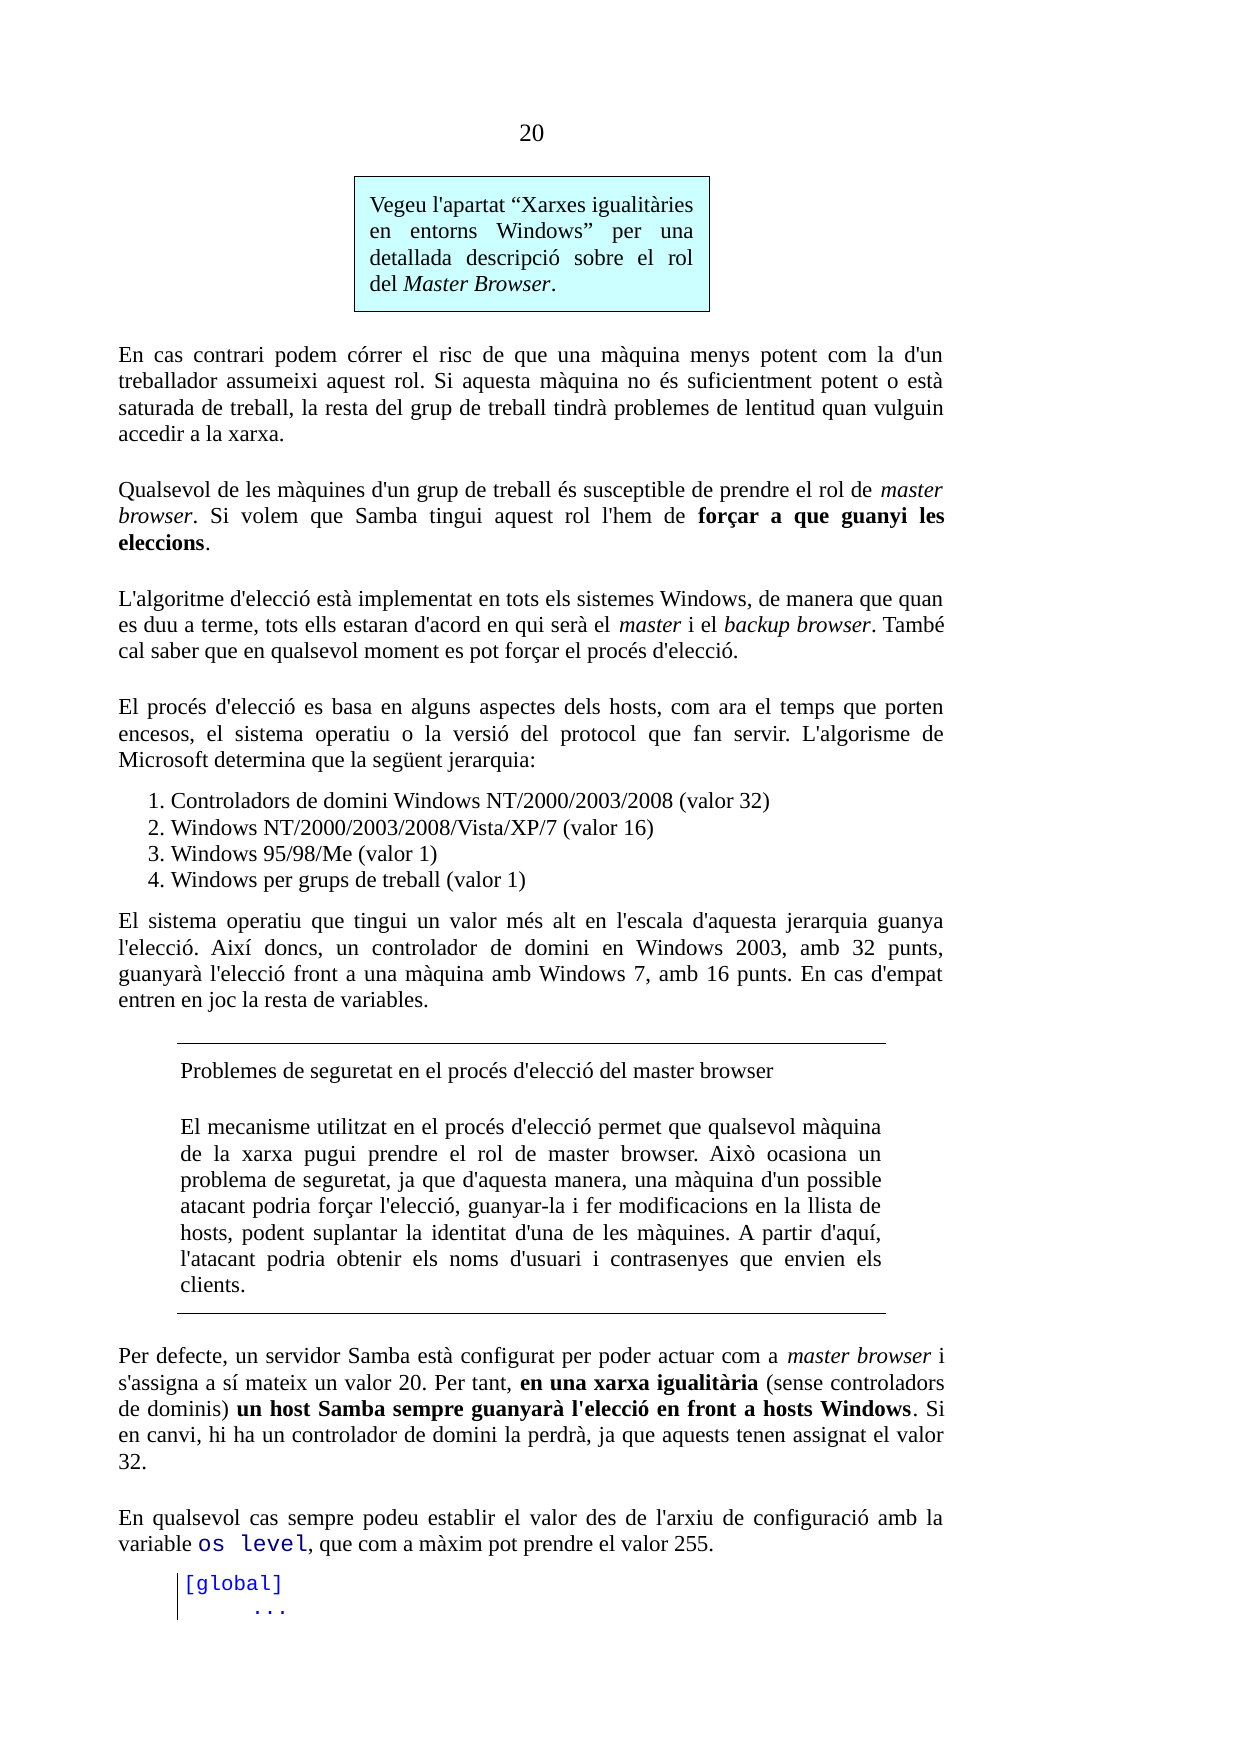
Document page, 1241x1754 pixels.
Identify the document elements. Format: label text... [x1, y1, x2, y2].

text ... [178, 1597, 886, 1620]
text L'algoritme d'elecció està implementat en tots els sistemes Windows, de manera que quan es duu a terme, tots ells estaran d'acord en qui serà el master i el backup browser. També cal saber que en qualsevol moment es pot forçar el procés d'elecció. [118, 585, 945, 664]
text El mecanisme utilitzat en el procés d'elecció permet que qualsevol màquina de la xarxa pugui prendre el rol de master browser. Això ocasiona un problema de seguretat, ja que d'aquesta manera, una màquina d'un possible atacant podria forçar l'elecció, guanyar-la i fer modificacions en la llista de hosts, podent suplantar la identitat d'una de les màquines. A partir d'aquí, l'atacant podria obtenir els noms d'usuari i contrasenyes que envien els clients. [177, 1098, 886, 1313]
text El sistema operatiu que tingui un valor més alt en l'escala d'aquesta jerarquia guanya l'elecció. Així doncs, un controlador de domini en Windows 2003, amb 32 punts, guanyarà l'elecció front a una màquina amb Windows 7, amb 16 punts. En cas d'empat entren en joc la resta de variables. [118, 907, 945, 1013]
text Vegeu l'apartat “Xarxes igualitàries en entorns Windows” per una detallada descripció sobre el rol del Master Browser. [355, 177, 709, 311]
text El procés d'elecció es basa en alguns aspectes dels hosts, com ara el temps que porten encesos, el sistema operatiu o la versió del protocol que fan servir. L'algorisme de Microsoft determina que la següent jerarquia: [118, 693, 945, 772]
list Windows NT/2000/2003/2008/Vista/XP/7 (valor 16) [148, 814, 945, 840]
text En cas contrari podem córrer el risc de que una màquina menys potent com la d'un treballador assumeixi aquest rol. Si aquesta màquina no és suficientment potent o està saturada de treball, la resta del grup de treball tindrà problemes de lentitud quan vulguin accedir a la xarxa. [118, 341, 945, 447]
list Windows per grups de treball (valor 1) [148, 866, 945, 893]
text Qualsevol de les màquines d'un grup de treball és susceptible de prendre el rol de master browser. Si volem que Samba tingui aquest rol l'hem de forçar a que guanyi les eleccions. [118, 476, 945, 555]
list Windows 95/98/Me (valor 1) [148, 840, 945, 866]
text Problemes de seguretat en el procés d'elecció del master browser [177, 1044, 886, 1084]
text Per defecte, un servidor Samba està configurat per poder actuar com a master browser i s'assigna a sí mateix un valor 20. Per tant, en una xarxa igualitària (sense controladors de dominis) un host Samba sempre guanyarà l'elecció en front a hosts Windows. Si en canvi, hi ha un controlador de domini la perdrà, ja que aquests tenen assignat el valor 32. [118, 1342, 945, 1474]
text [global] [178, 1573, 886, 1597]
list Controladors de domini Windows NT/2000/2003/2008 (valor 32) [148, 787, 945, 814]
text En qualsevol cas sempre podeu establir el valor des de l'arxiu de configuració amb la variable os level, que com a màxim pot prendre el valor 255. [118, 1504, 945, 1558]
